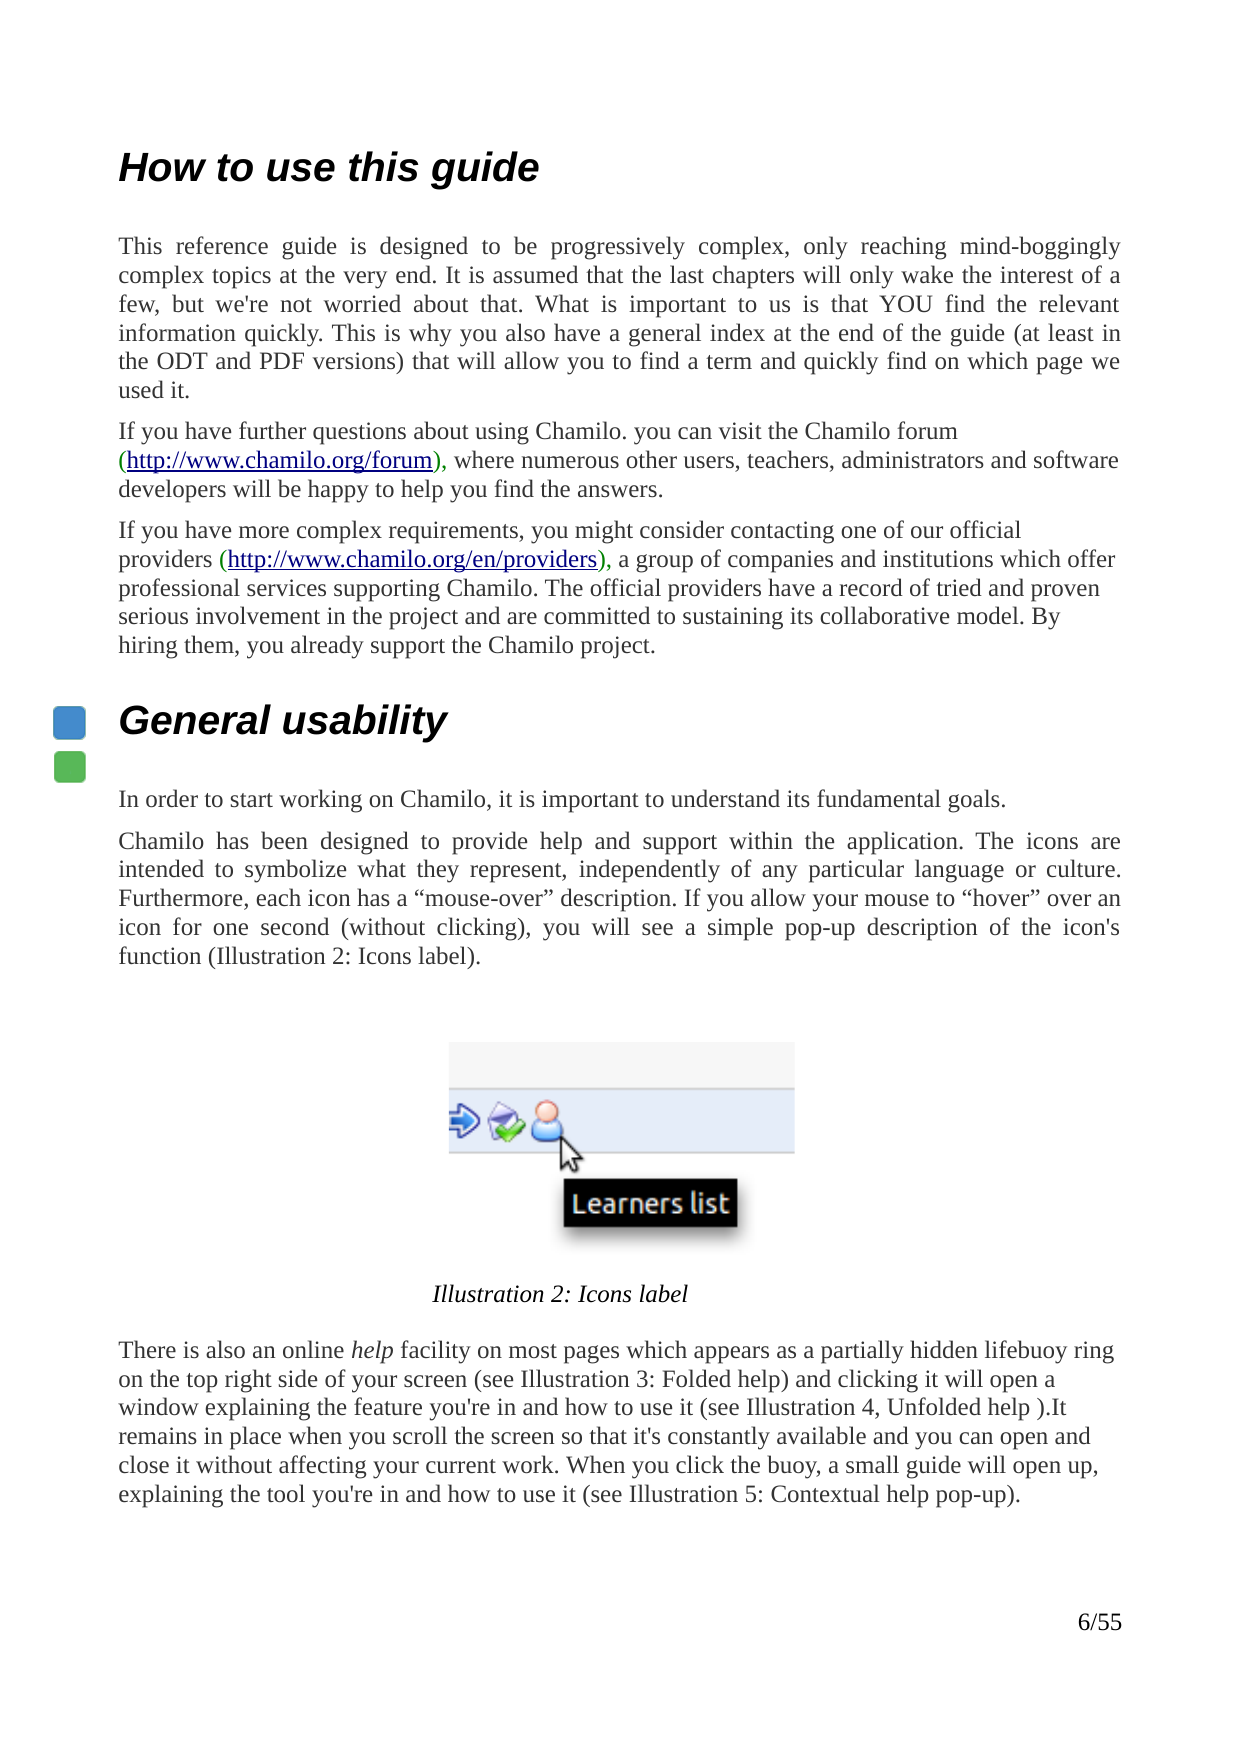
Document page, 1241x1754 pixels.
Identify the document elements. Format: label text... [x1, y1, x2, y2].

text If you have further questions about using Chamilo. you can visit the Chamilo forum (http://www.chamilo.org/forum), where numerous other users, teachers, administrators and software developers will be happy to help you find the answers. [118, 416, 1122, 503]
text There is also an online help facility on most pages which appears as a partially hidden lifebuoy ring on the top right side of your screen (see Illustration 3: Folded help) and clicking it will open a window explaining the feature you're in and how to use it (see Illustration 4, Unfolded help ).It remains in place when you scroll the screen so that it's constantly available and you can open and close it without affecting your current work. When you click the buoy, a small guide will open up, explaining the tool you're in and how to use it (see Illustration 5: Contextual help pop-up). [118, 1335, 1122, 1507]
text Illustration 2: Icons label [432, 1279, 808, 1304]
text If you have more complex requirements, you might consider contacting one of our official providers (http://www.chamilo.org/en/providers), a group of companies and institutions which offer professional services supporting Chamilo. The official providers have a record of tried and proven serious involvement in the project and are committed to sustaining its collaborative model. By hiring them, you already support the Chamilo project. [118, 515, 1122, 659]
text In order to start working on Chamilo, it is important to understand its fundamental goals. [118, 784, 1122, 813]
subtitle General usability [118, 696, 1122, 743]
picture [448, 1042, 795, 1270]
text This reference guide is designed to be progressively complex, only reaching mind-boggingly complex topics at the very end. It is assumed that the last chapters will only wake the interest of a few, but we're not worried about that. What is important to us is that YOU find the relevant information quickly. This is why you also have a general index at the end of the guide (at least in the ODT and PDF versions) that will allow you to find a term and quickly find on which page we used it. [118, 231, 1122, 404]
picture [53, 750, 87, 784]
subtitle How to use this guide [118, 143, 1122, 190]
text Chamilo has been designed to provide help and support within the application. The icons are intended to symbolize what they represent, independently of any particular language or culture. Furthermore, each icon has a “mouse-over” description. If you allow your mouse to “hover” over an icon for one second (without clicking), you will see a simple pop-up description of the icon's function (Illustration 2: Icons label). [118, 826, 1122, 969]
picture [52, 706, 87, 741]
